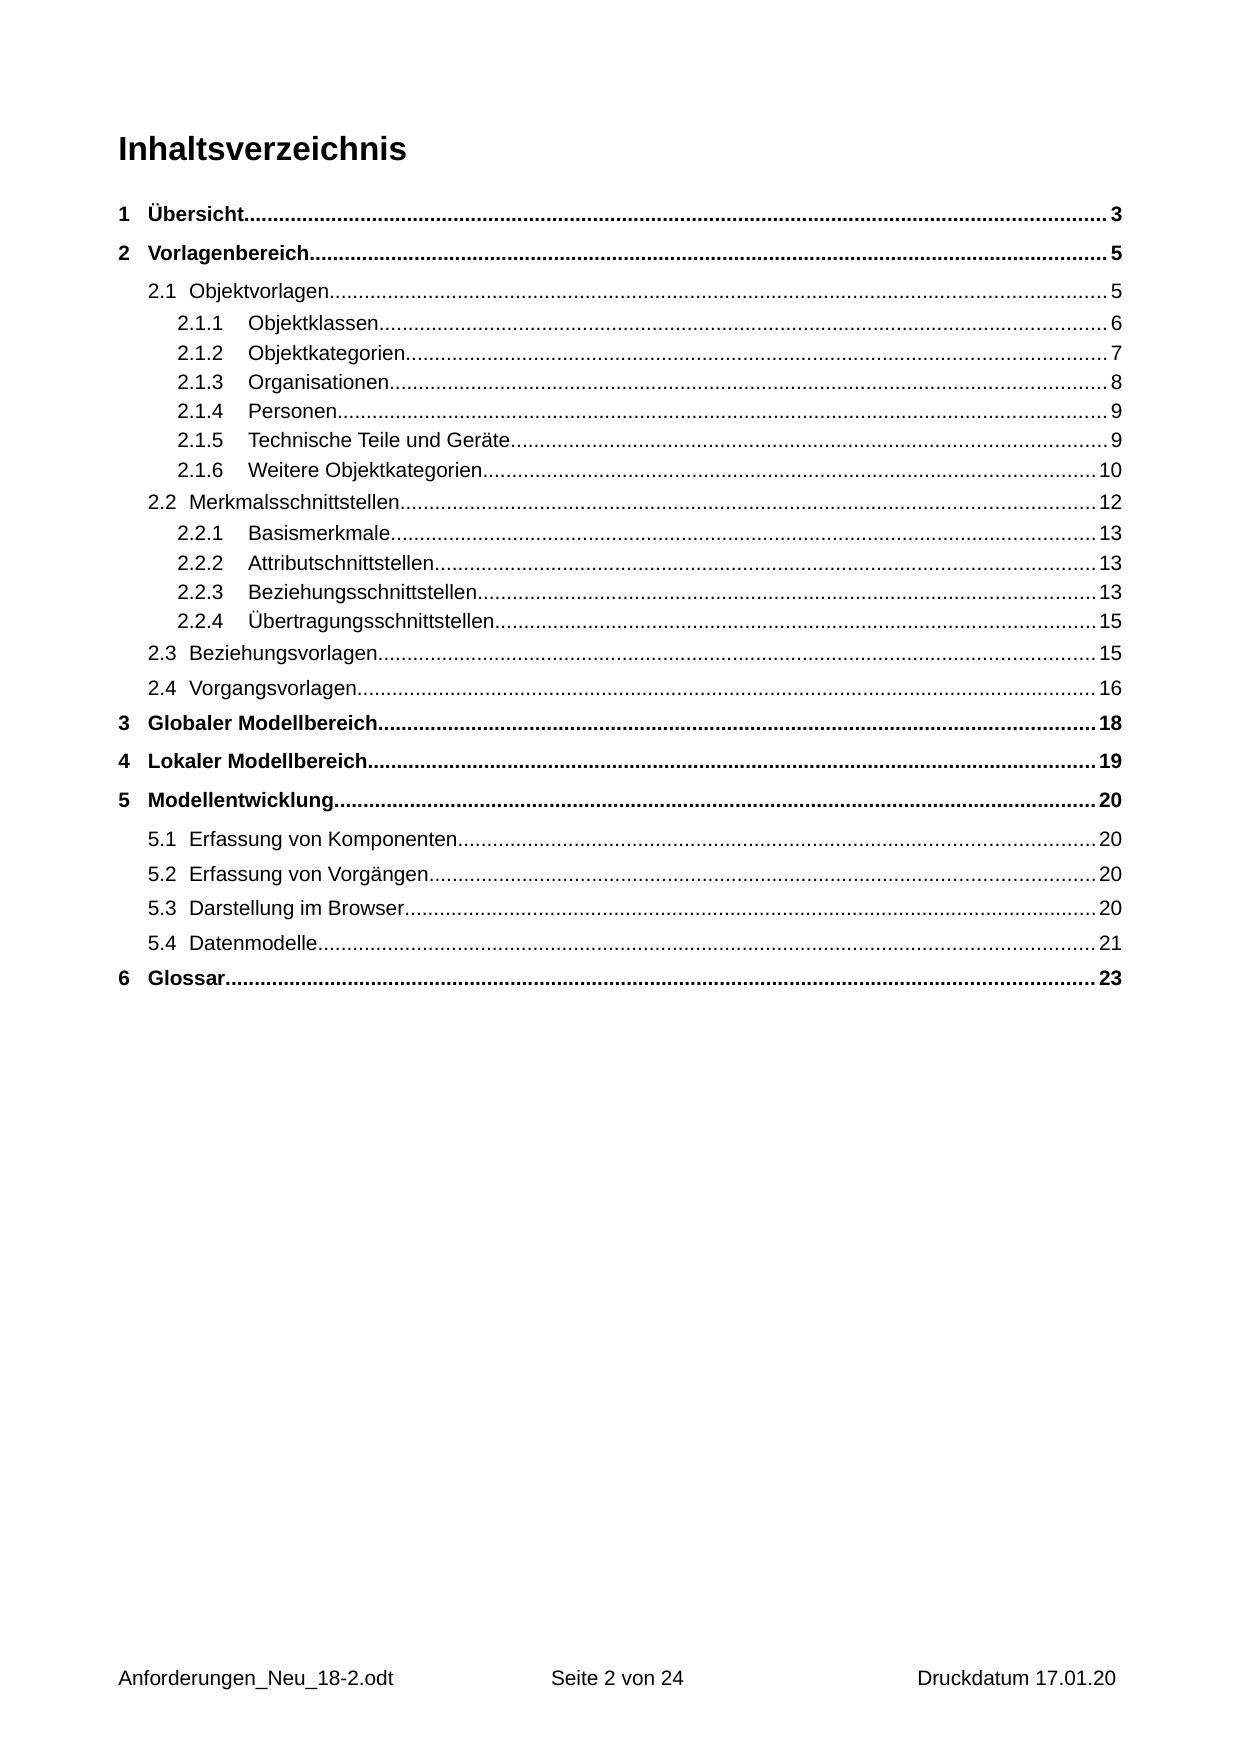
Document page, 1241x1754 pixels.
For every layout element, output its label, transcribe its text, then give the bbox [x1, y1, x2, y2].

text 2.1.5 Technische Teile und Geräte 9 [177, 428, 1122, 452]
text 2.1.2 Objektkategorien 7 [177, 340, 1122, 364]
text 2.3 Beziehungsvorlagen 15 [148, 641, 1122, 665]
text 2.1 Objektvorlagen 5 [148, 279, 1122, 303]
text 2.1.1 Objektklassen 6 [177, 311, 1122, 335]
text 1 Übersicht 3 [118, 202, 1122, 226]
text 2.1.6 Weitere Objektkategorien 10 [177, 457, 1122, 481]
text 2 Vorlagenbereich 5 [118, 241, 1122, 264]
text 5 Modellentwicklung 20 [118, 788, 1122, 812]
text 6 Glossar 23 [118, 965, 1122, 989]
text 3 Globaler Modellbereich 18 [118, 710, 1122, 734]
text 2.2 Merkmalsschnittstellen 12 [148, 489, 1122, 513]
subtitle Inhaltsverzeichnis [118, 129, 1122, 167]
text 2.1.3 Organisationen 8 [177, 369, 1122, 393]
text 2.2.3 Beziehungsschnittstellen 13 [177, 580, 1122, 604]
text 4 Lokaler Modellbereich 19 [118, 749, 1122, 773]
text 2.1.4 Personen 9 [177, 399, 1122, 423]
text 2.4 Vorgangsvorlagen 16 [148, 676, 1122, 700]
text 5.2 Erfassung von Vorgängen 20 [148, 862, 1122, 886]
text 2.2.1 Basismerkmale 13 [177, 521, 1122, 545]
text 5.3 Darstellung im Browser 20 [148, 896, 1122, 920]
text 5.1 Erfassung von Komponenten 20 [148, 827, 1122, 851]
text 2.2.2 Attributschnittstellen 13 [177, 551, 1122, 574]
text 5.4 Datenmodelle 21 [148, 931, 1122, 955]
text 2.2.4 Übertragungsschnittstellen 15 [177, 609, 1122, 633]
